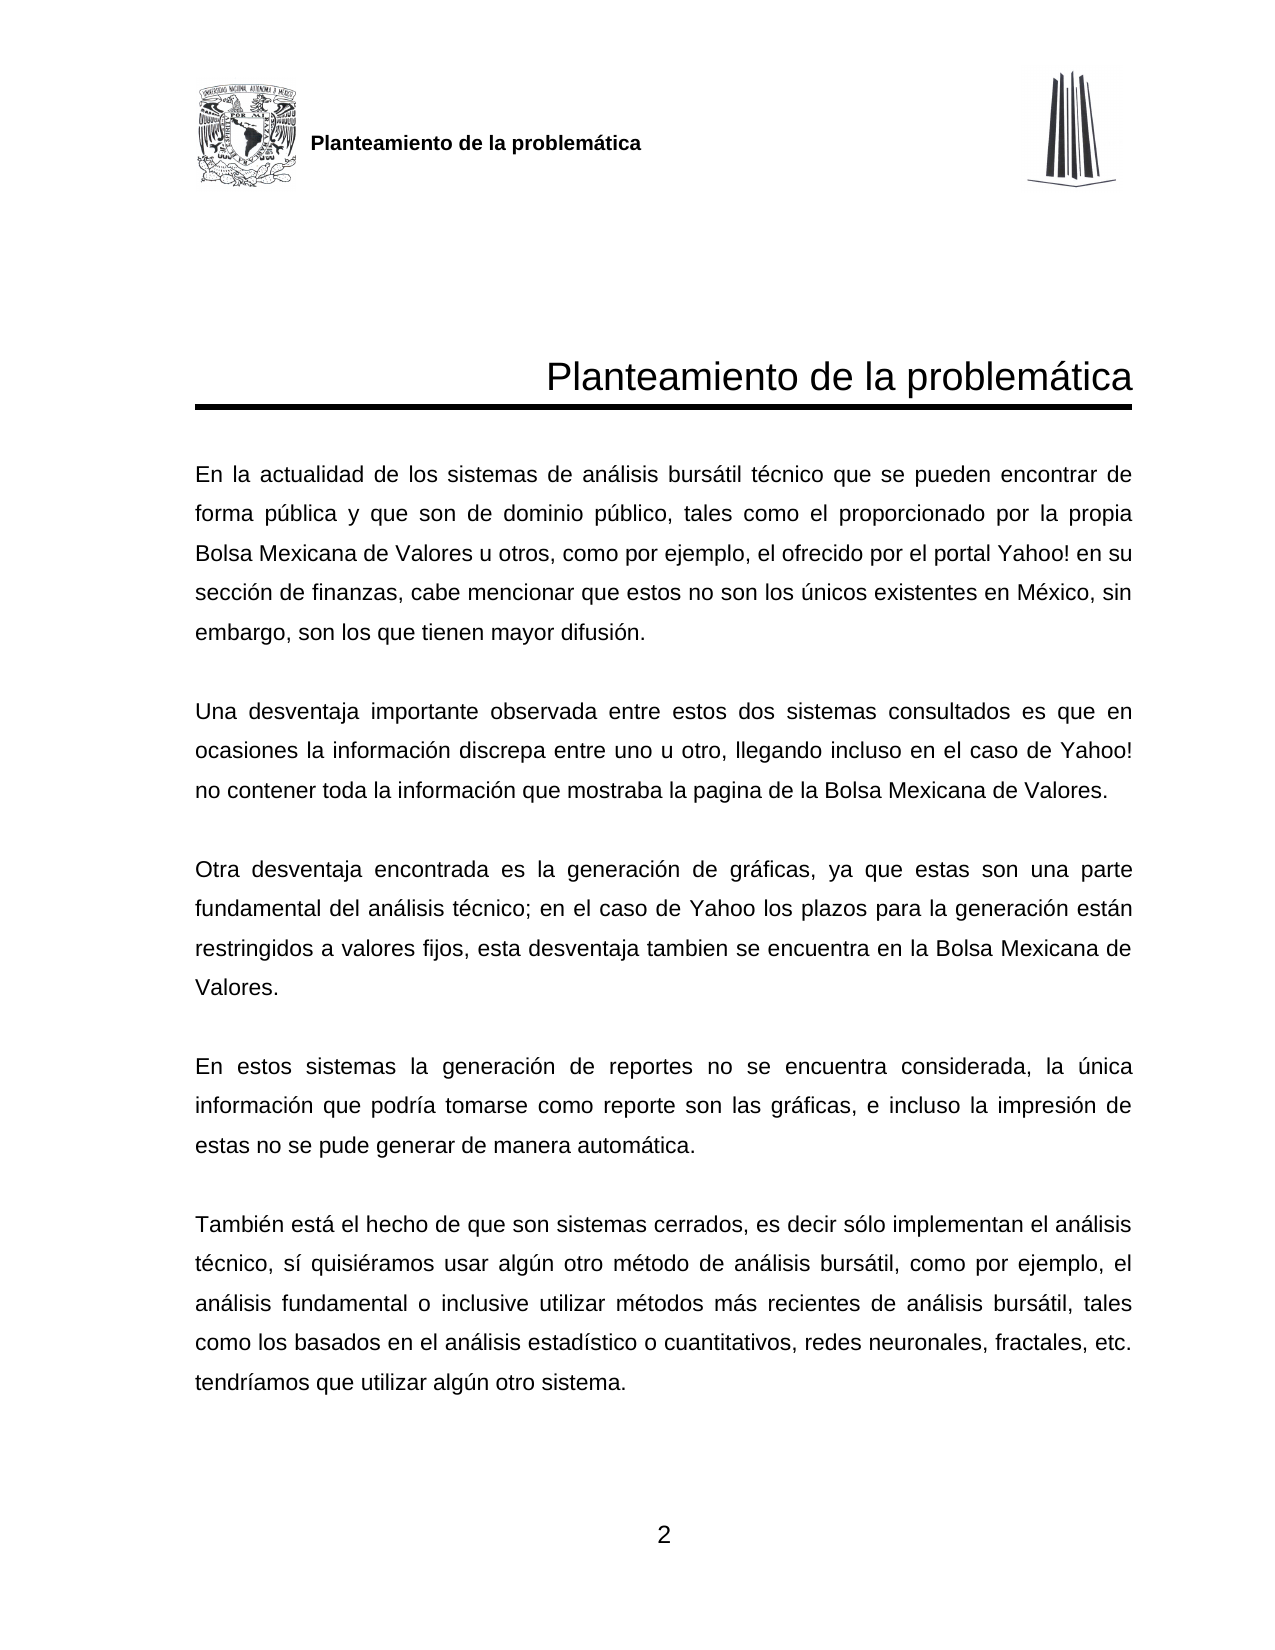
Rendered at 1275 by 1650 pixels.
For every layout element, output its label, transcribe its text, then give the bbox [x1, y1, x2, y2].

text Otra desventaja encontrada es la generación de gráficas, ya que estas son una parte fundamental del análisis técnico; en el caso de Yahoo los plazos para la generación están restringidos a valores fijos, esta desventaja tambien se encuentra en la Bolsa Mexicana de Valores. [195, 856, 1133, 1000]
text En la actualidad de los sistemas de análisis bursátil técnico que se pueden encontrar de forma pública y que son de dominio público, tales como el proporcionado por la propia Bolsa Mexicana de Valores u otros, como por ejemplo, el ofrecido por el portal Yahoo! en su sección de finanzas, cabe mencionar que estos no son los únicos existentes en México, sin embargo, son los que tienen mayor difusión. [195, 461, 1133, 645]
text También está el hecho de que son sistemas cerrados, es decir sólo implementan el análisis técnico, sí quisiéramos usar algún otro método de análisis bursátil, como por ejemplo, el análisis fundamental o inclusive utilizar métodos más recientes de análisis bursátil, tales como los basados en el análisis estadístico o cuantitativos, redes neuronales, fractales, etc. tendríamos que utilizar algún otro sistema. [195, 1211, 1133, 1395]
text Planteamiento de la problemática [195, 353, 1133, 398]
text En estos sistemas la generación de reportes no se encuentra considerada, la única información que podría tomarse como reporte son las gráficas, e incluso la impresión de estas no se pude generar de manera automática. [195, 1053, 1133, 1158]
text Una desventaja importante observada entre estos dos sistemas consultados es que en ocasiones la información discrepa entre uno u otro, llegando incluso en el caso de Yahoo! no contener toda la información que mostraba la pagina de la Bolsa Mexicana de Valores. [195, 698, 1133, 803]
picture [1021, 65, 1123, 193]
